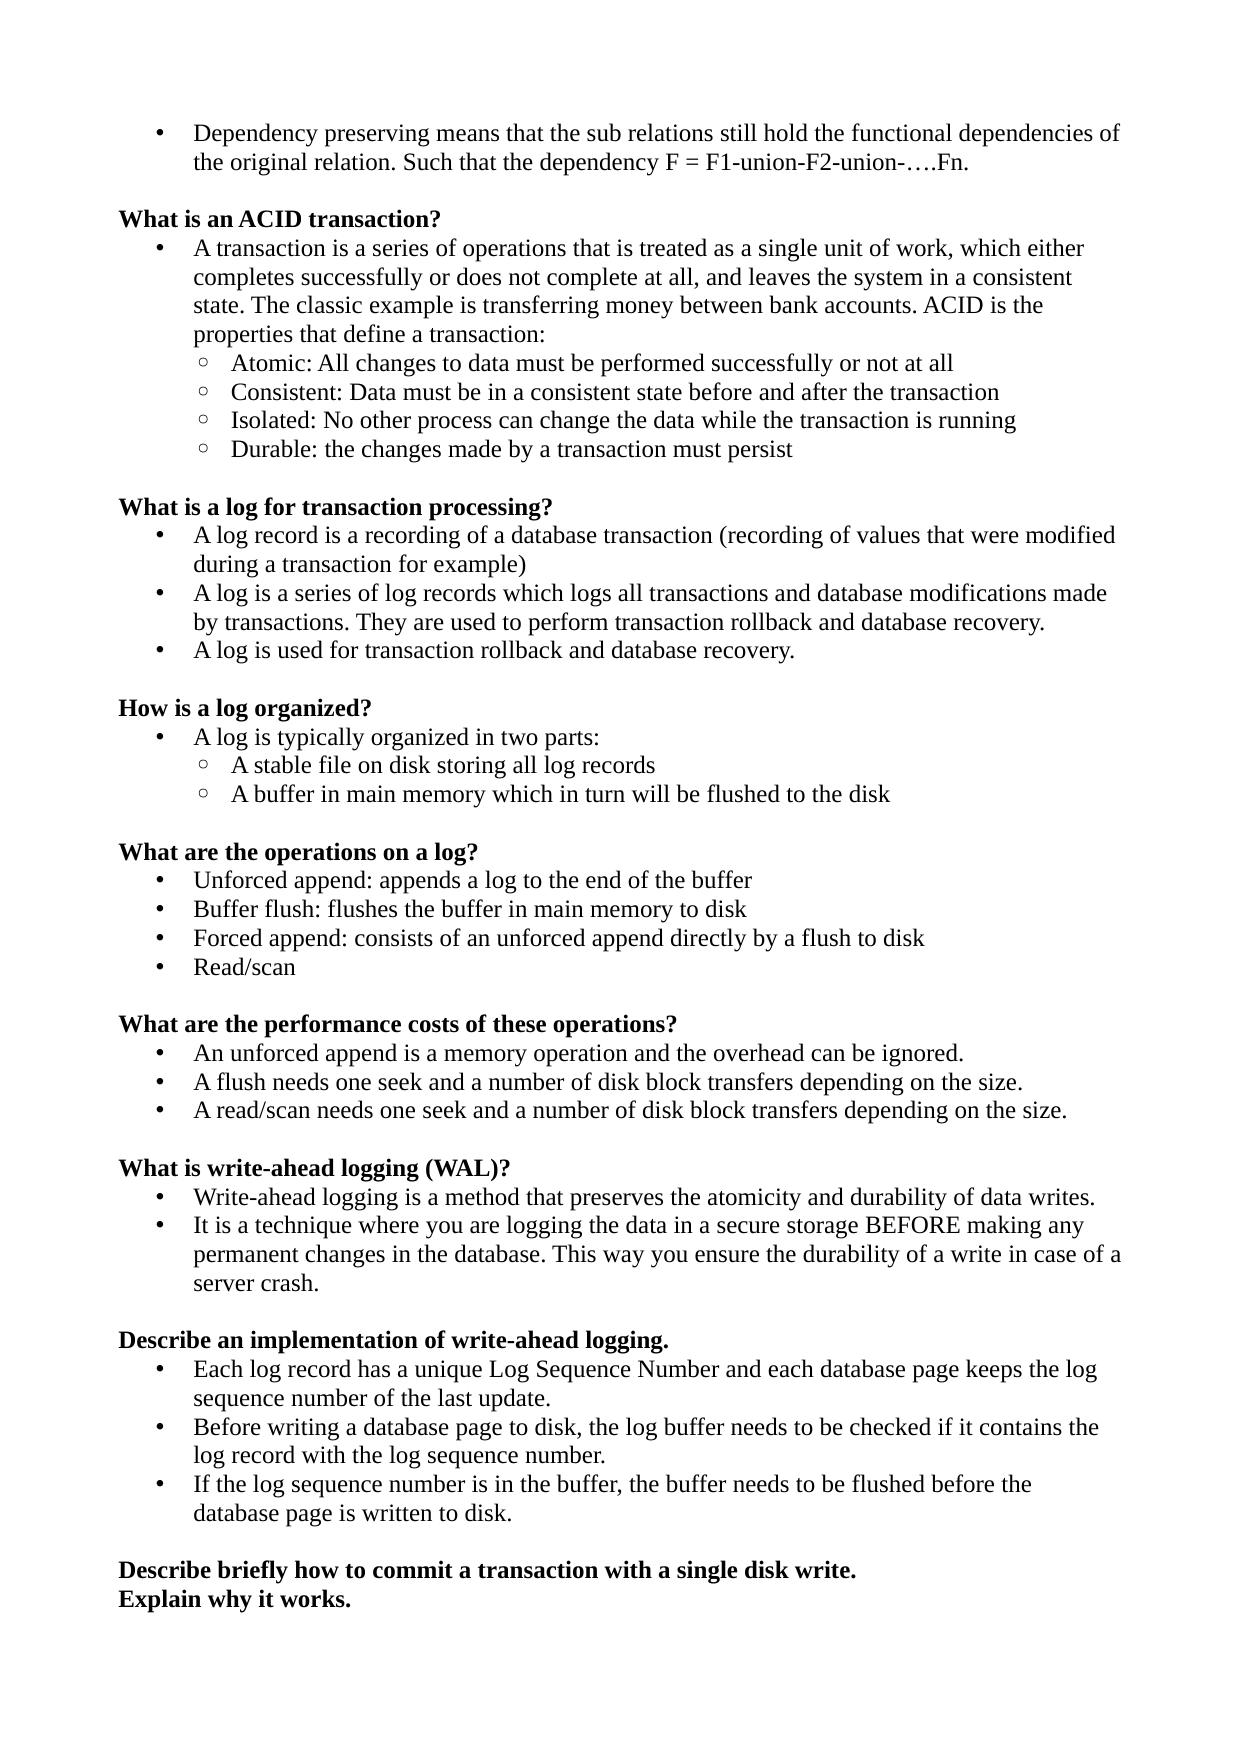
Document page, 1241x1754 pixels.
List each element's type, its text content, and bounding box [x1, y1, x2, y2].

list A transaction is a series of operations that is treated as a single unit of work, which either completes successfully or does not complete at all, and leaves the system in a consistent state. The classic example is transferring money between bank accounts. ACID is the properties that define a transaction: [156, 233, 1122, 348]
list Isolated: No other process can change the data while the transaction is running [193, 406, 1122, 434]
list Buffer flush: flushes the buffer in main memory to disk [156, 894, 1122, 923]
list A log is a series of log records which logs all transactions and database modifications made by transactions. They are used to perform transaction rollback and database recovery. [156, 578, 1122, 636]
list If the log sequence number is in the buffer, the buffer needs to be flushed before the database page is written to disk. [156, 1469, 1122, 1527]
list Before writing a database page to disk, the log buffer needs to be checked if it contains the log record with the log sequence number. [156, 1412, 1122, 1469]
text Describe an implementation of write-ahead logging. [118, 1326, 1122, 1354]
list A flush needs one seek and a number of disk block transfers depending on the size. [156, 1067, 1122, 1096]
list A log is used for transaction rollback and database recovery. [156, 636, 1122, 664]
list A buffer in main memory which in turn will be flushed to the disk [193, 779, 1122, 808]
text What is a log for transaction processing? [118, 492, 1122, 521]
text What is an ACID transaction? [118, 204, 1122, 233]
list Durable: the changes made by a transaction must persist [193, 434, 1122, 463]
list A log is typically organized in two parts: [156, 722, 1122, 751]
text Explain why it works. [118, 1584, 1122, 1613]
text Describe briefly how to commit a transaction with a single disk write. [118, 1556, 1122, 1584]
list A stable file on disk storing all log records [193, 751, 1122, 779]
list An unforced append is a memory operation and the overhead can be ignored. [156, 1038, 1122, 1067]
text What is write-ahead logging (WAL)? [118, 1153, 1122, 1182]
list Unforced append: appends a log to the end of the buffer [156, 866, 1122, 894]
list It is a technique where you are logging the data in a secure storage BEFORE making any permanent changes in the database. This way you ensure the durability of a write in case of a server crash. [156, 1211, 1122, 1297]
list A read/scan needs one seek and a number of disk block transfers depending on the size. [156, 1096, 1122, 1124]
list Atomic: All changes to data must be performed successfully or not at all [193, 348, 1122, 377]
list Dependency preserving means that the sub relations still hold the functional dependencies of the original relation. Such that the dependency F = F1-union-F2-union-….Fn. [156, 118, 1122, 176]
list Consistent: Data must be in a consistent state before and after the transaction [193, 377, 1122, 406]
text How is a log organized? [118, 693, 1122, 722]
list A log record is a recording of a database transaction (recording of values that were modified during a transaction for example) [156, 521, 1122, 578]
list Write-ahead logging is a method that preserves the atomicity and durability of data writes. [156, 1182, 1122, 1211]
list Read/scan [156, 952, 1122, 981]
text What are the performance costs of these operations? [118, 1009, 1122, 1038]
text What are the operations on a log? [118, 837, 1122, 866]
list Forced append: consists of an unforced append directly by a flush to disk [156, 923, 1122, 952]
list Each log record has a unique Log Sequence Number and each database page keeps the log sequence number of the last update. [156, 1354, 1122, 1412]
